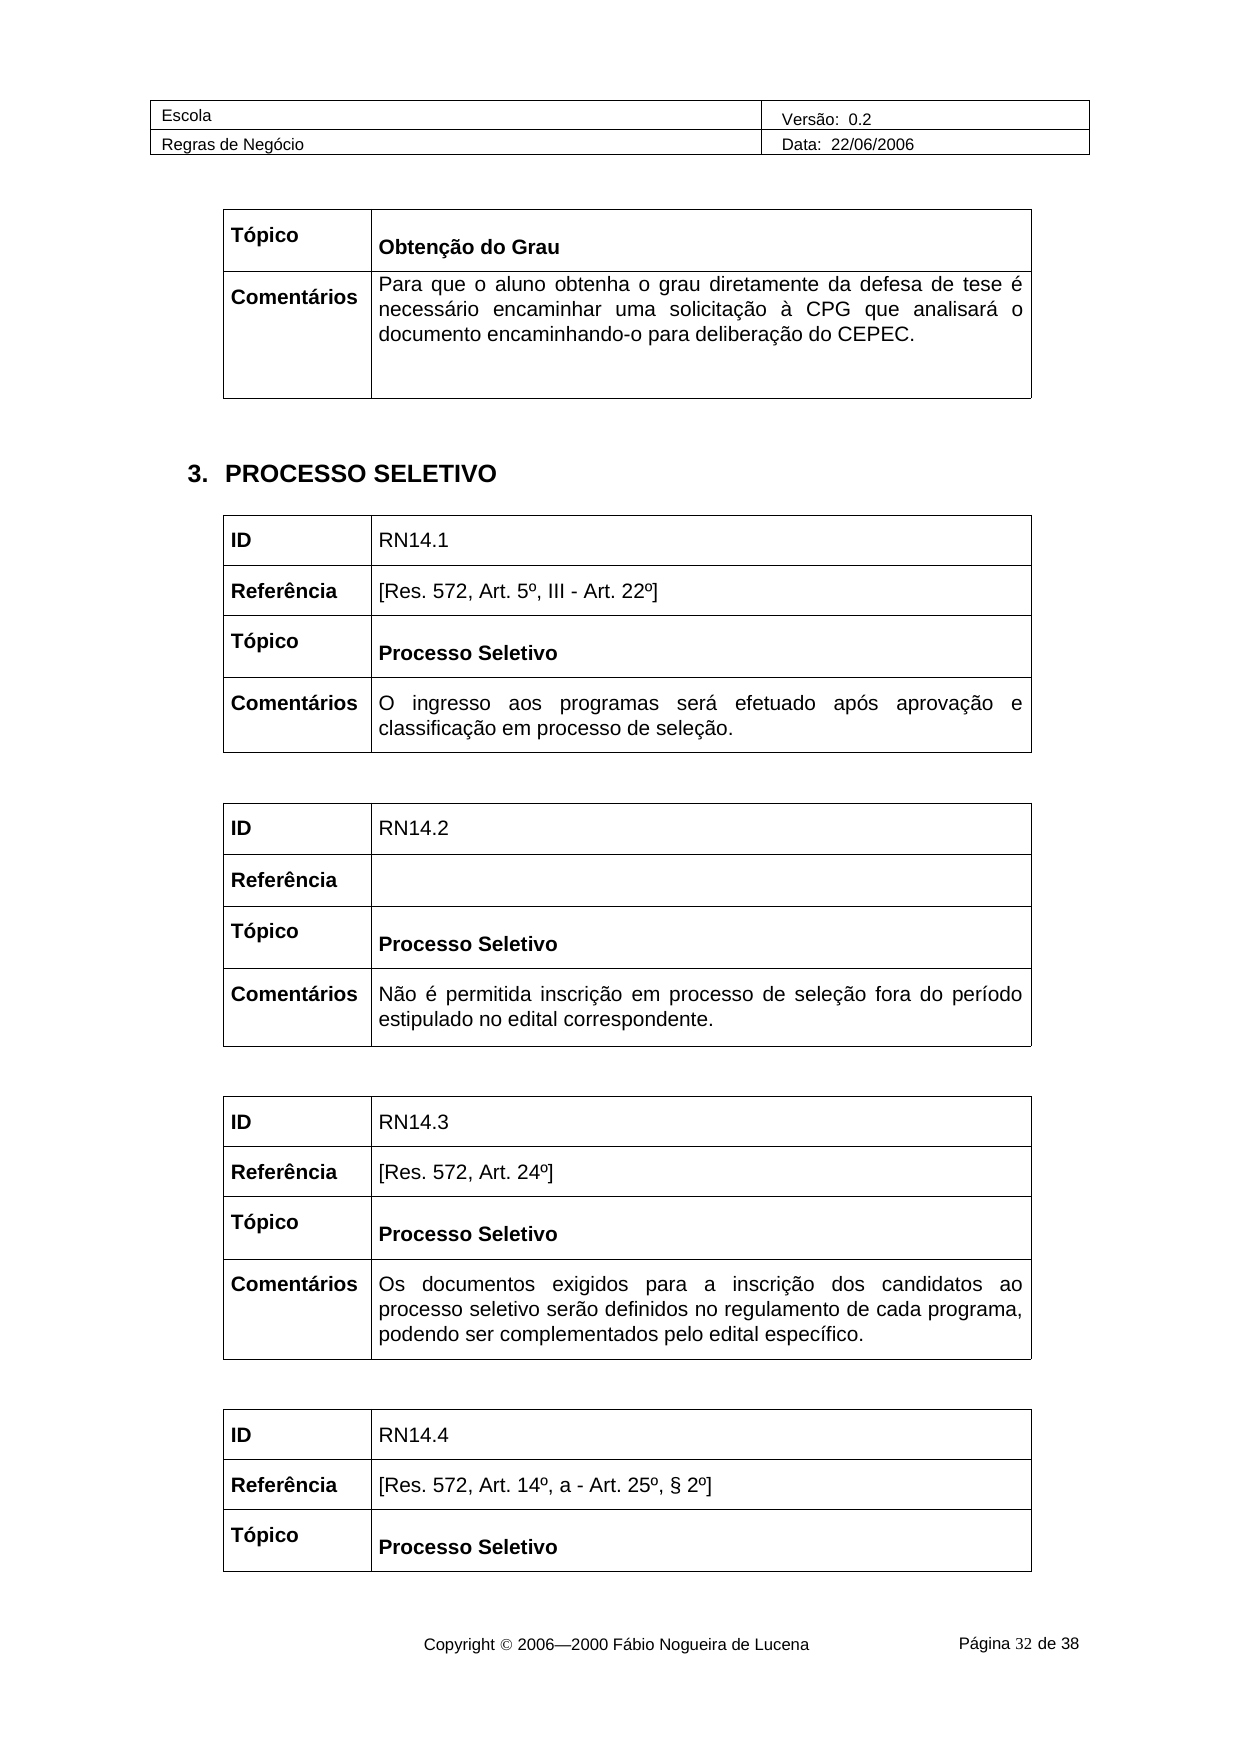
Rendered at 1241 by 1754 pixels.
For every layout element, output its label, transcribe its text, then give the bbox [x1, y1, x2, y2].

table_cell Os documentos exigidos para a inscrição dos candidatos ao processo seletivo serão definidos no regulamento de cada programa, podendo ser complementados pelo edital específico. [372, 1260, 1031, 1359]
table_cell Comentários [224, 678, 371, 752]
table_header ID [224, 516, 371, 565]
table_header RN14.3 [372, 1097, 1031, 1146]
table_header ID [224, 1410, 371, 1459]
table_cell [Res. 572, Art. 14º, a - Art. 25º, § 2º] [372, 1460, 1031, 1509]
subtitle PROCESSO SELETIVO [187, 460, 1090, 488]
table_cell Não é permitida inscrição em processo de seleção fora do período estipulado no edital correspondente. [372, 969, 1031, 1046]
table_header ID [224, 1097, 371, 1146]
table_cell [Res. 572, Art. 5º, III - Art. 22º] [372, 566, 1031, 615]
table_cell Para que o aluno obtenha o grau diretamente da defesa de tese é necessário encaminhar uma solicitação à CPG que analisará o documento encaminhando-o para deliberação do CEPEC. [372, 272, 1031, 398]
table_header RN14.4 [372, 1410, 1031, 1459]
table_cell Processo Seletivo [372, 616, 1031, 677]
table_cell Comentários [224, 969, 371, 1046]
table_cell Processo Seletivo [372, 1197, 1031, 1259]
table_cell Tópico [224, 616, 371, 677]
table_header RN14.2 [372, 804, 1031, 854]
table_cell Processo Seletivo [372, 1510, 1031, 1571]
table_cell Processo Seletivo [372, 907, 1031, 968]
table_cell Referência [224, 855, 371, 906]
table_cell Comentários [224, 1260, 371, 1359]
table_cell Referência [224, 1460, 371, 1509]
table_cell [372, 855, 1031, 906]
table_cell Comentários [224, 272, 371, 398]
table_cell O ingresso aos programas será efetuado após aprovação e classificação em processo de seleção. [372, 678, 1031, 752]
table_cell Obtenção do Grau [372, 210, 1031, 271]
table_cell Tópico [224, 907, 371, 968]
table_cell [Res. 572, Art. 24º] [372, 1147, 1031, 1196]
table_header RN14.1 [372, 516, 1031, 565]
table_cell Referência [224, 566, 371, 615]
table_header ID [224, 804, 371, 854]
table_cell Referência [224, 1147, 371, 1196]
table_cell Tópico [224, 1510, 371, 1571]
table_cell Tópico [224, 210, 371, 271]
table_cell Tópico [224, 1197, 371, 1259]
